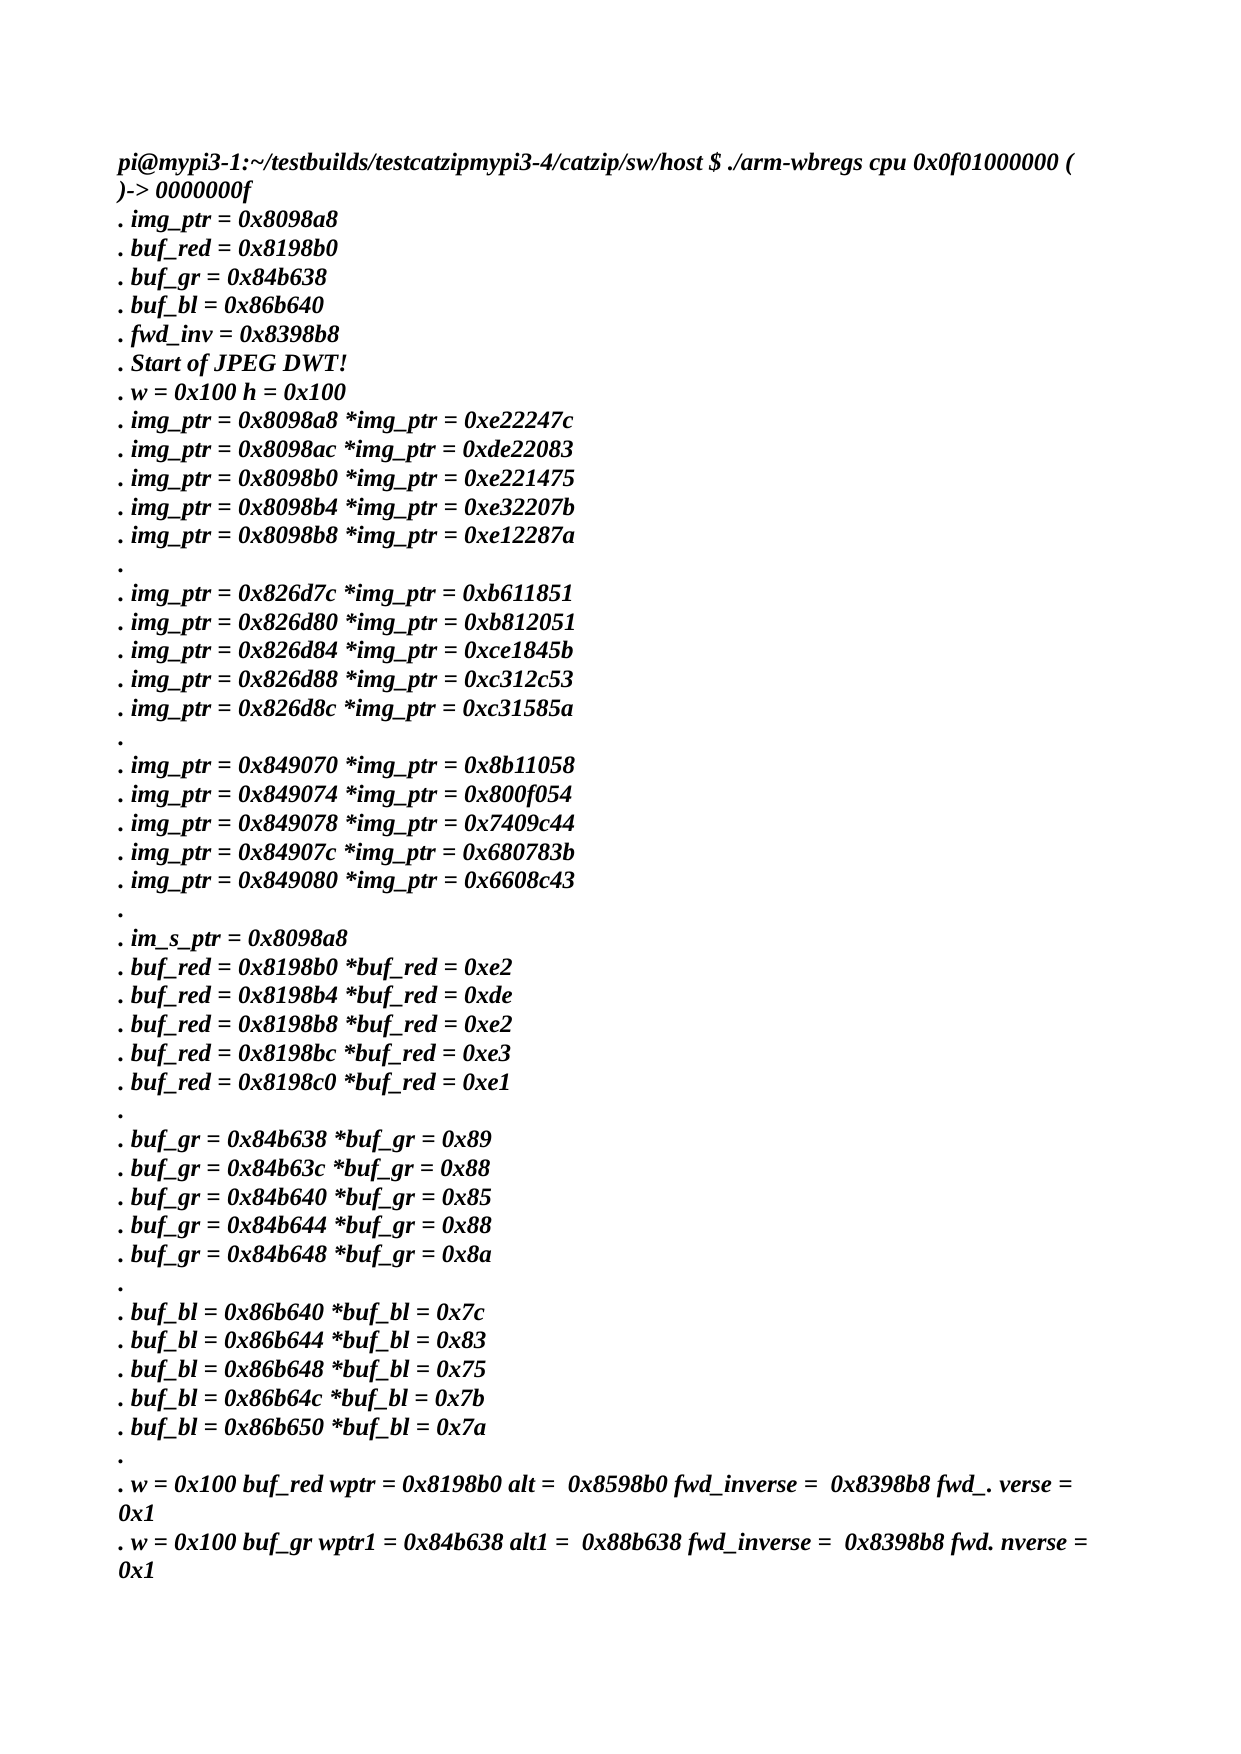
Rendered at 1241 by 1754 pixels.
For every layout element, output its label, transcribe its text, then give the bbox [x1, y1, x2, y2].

text . img_ptr = 0x8098b4 *img_ptr = 0xe32207b [118, 492, 1122, 521]
text . buf_gr = 0x84b638 *buf_gr = 0x89 [118, 1124, 1122, 1153]
text . img_ptr = 0x8098b0 *img_ptr = 0xe221475 [118, 463, 1122, 492]
text . buf_gr = 0x84b648 *buf_gr = 0x8a [118, 1239, 1122, 1268]
text . img_ptr = 0x826d8c *img_ptr = 0xc31585a [118, 693, 1122, 722]
text . [118, 549, 1122, 578]
text . fwd_inv = 0x8398b8 [118, 319, 1122, 348]
text . img_ptr = 0x84907c *img_ptr = 0x680783b [118, 837, 1122, 866]
text . buf_bl = 0x86b640 *buf_bl = 0x7c [118, 1297, 1122, 1326]
text . w = 0x100 buf_gr wptr1 = 0x84b638 alt1 = 0x88b638 fwd_inverse = 0x8398b8 fwd. nverse = 0x1 [118, 1527, 1122, 1584]
text . [118, 1441, 1122, 1469]
text . [118, 1096, 1122, 1124]
text . [118, 894, 1122, 923]
text . [118, 722, 1122, 751]
text . buf_bl = 0x86b64c *buf_bl = 0x7b [118, 1383, 1122, 1412]
text . buf_red = 0x8198b8 *buf_red = 0xe2 [118, 1009, 1122, 1038]
text . [118, 1268, 1122, 1297]
text . w = 0x100 buf_red wptr = 0x8198b0 alt = 0x8598b0 fwd_inverse = 0x8398b8 fwd_. verse = 0x1 [118, 1469, 1122, 1527]
text . img_ptr = 0x826d7c *img_ptr = 0xb611851 [118, 578, 1122, 607]
text . im_s_ptr = 0x8098a8 [118, 923, 1122, 952]
text . img_ptr = 0x8098b8 *img_ptr = 0xe12287a [118, 521, 1122, 549]
text . img_ptr = 0x849074 *img_ptr = 0x800f054 [118, 779, 1122, 808]
text . buf_gr = 0x84b640 *buf_gr = 0x85 [118, 1182, 1122, 1211]
text . w = 0x100 h = 0x100 [118, 377, 1122, 406]
text . buf_bl = 0x86b640 [118, 291, 1122, 319]
text . buf_bl = 0x86b644 *buf_bl = 0x83 [118, 1326, 1122, 1354]
text . buf_gr = 0x84b63c *buf_gr = 0x88 [118, 1153, 1122, 1182]
text . buf_bl = 0x86b648 *buf_bl = 0x75 [118, 1354, 1122, 1383]
text . img_ptr = 0x849080 *img_ptr = 0x6608c43 [118, 866, 1122, 894]
text . img_ptr = 0x8098ac *img_ptr = 0xde22083 [118, 434, 1122, 463]
text . img_ptr = 0x849070 *img_ptr = 0x8b11058 [118, 751, 1122, 779]
text . img_ptr = 0x8098a8 [118, 204, 1122, 233]
text . buf_red = 0x8198c0 *buf_red = 0xe1 [118, 1067, 1122, 1096]
text . img_ptr = 0x8098a8 *img_ptr = 0xe22247c [118, 406, 1122, 434]
text . img_ptr = 0x826d84 *img_ptr = 0xce1845b [118, 636, 1122, 664]
text . img_ptr = 0x826d88 *img_ptr = 0xc312c53 [118, 664, 1122, 693]
text . buf_red = 0x8198bc *buf_red = 0xe3 [118, 1038, 1122, 1067]
text . buf_gr = 0x84b638 [118, 262, 1122, 291]
text pi@mypi3-1:~/testbuilds/testcatzipmypi3-4/catzip/sw/host $ ./arm-wbregs cpu 0x0f01000000 ( )-> 0000000f [118, 147, 1122, 204]
text . buf_red = 0x8198b0 *buf_red = 0xe2 [118, 952, 1122, 981]
text . img_ptr = 0x826d80 *img_ptr = 0xb812051 [118, 607, 1122, 636]
text . buf_bl = 0x86b650 *buf_bl = 0x7a [118, 1412, 1122, 1441]
text . img_ptr = 0x849078 *img_ptr = 0x7409c44 [118, 808, 1122, 837]
text . buf_gr = 0x84b644 *buf_gr = 0x88 [118, 1211, 1122, 1239]
text . buf_red = 0x8198b4 *buf_red = 0xde [118, 981, 1122, 1009]
text . Start of JPEG DWT! [118, 348, 1122, 377]
text . buf_red = 0x8198b0 [118, 233, 1122, 262]
